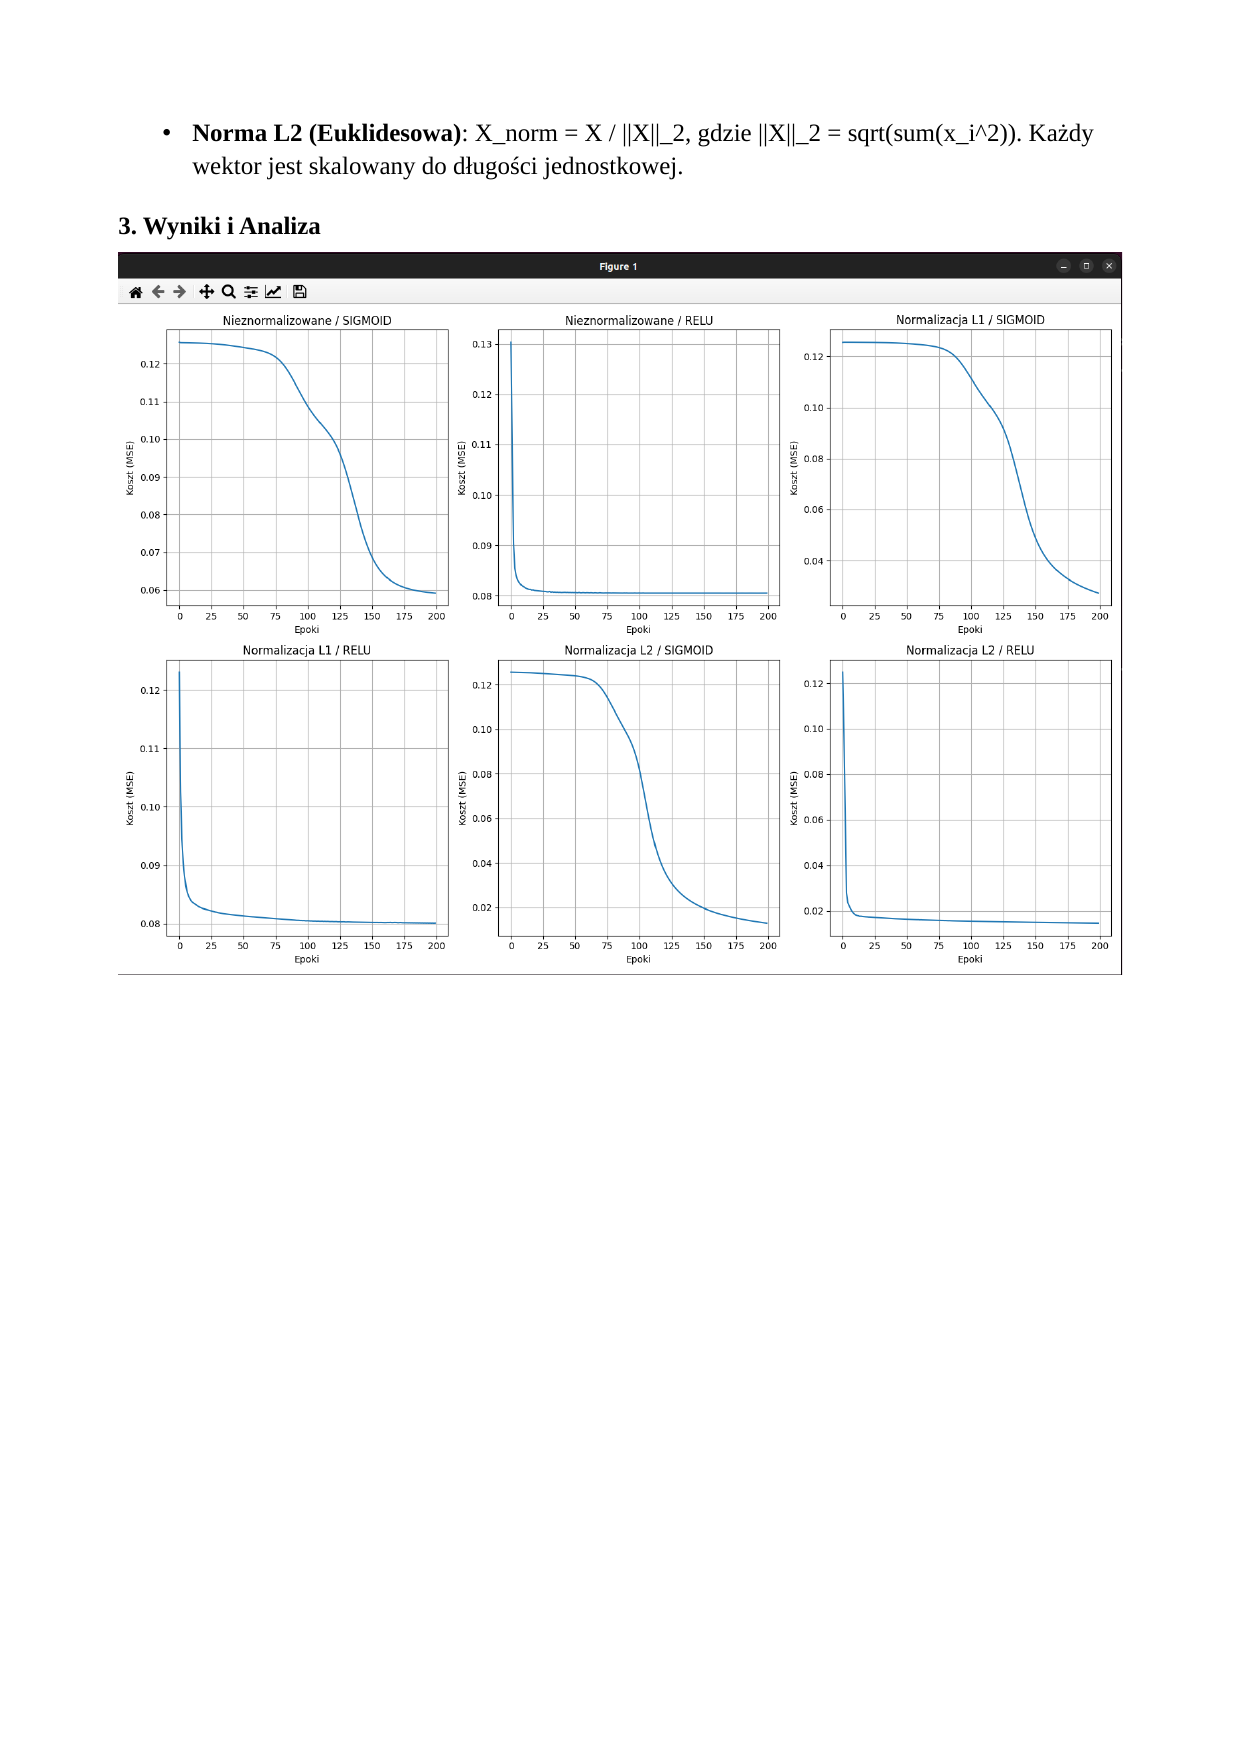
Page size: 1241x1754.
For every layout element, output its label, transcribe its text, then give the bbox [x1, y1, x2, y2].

picture [118, 252, 1123, 975]
list Norma L2 (Euklidesowa): X_norm = X / ||X||_2, gdzie ||X||_2 = sqrt(sum(x_i^2)). Każdy wektor jest skalowany do długości jednostkowej. [162, 118, 1122, 180]
subtitle 3. Wyniki i Analiza [118, 211, 1122, 240]
